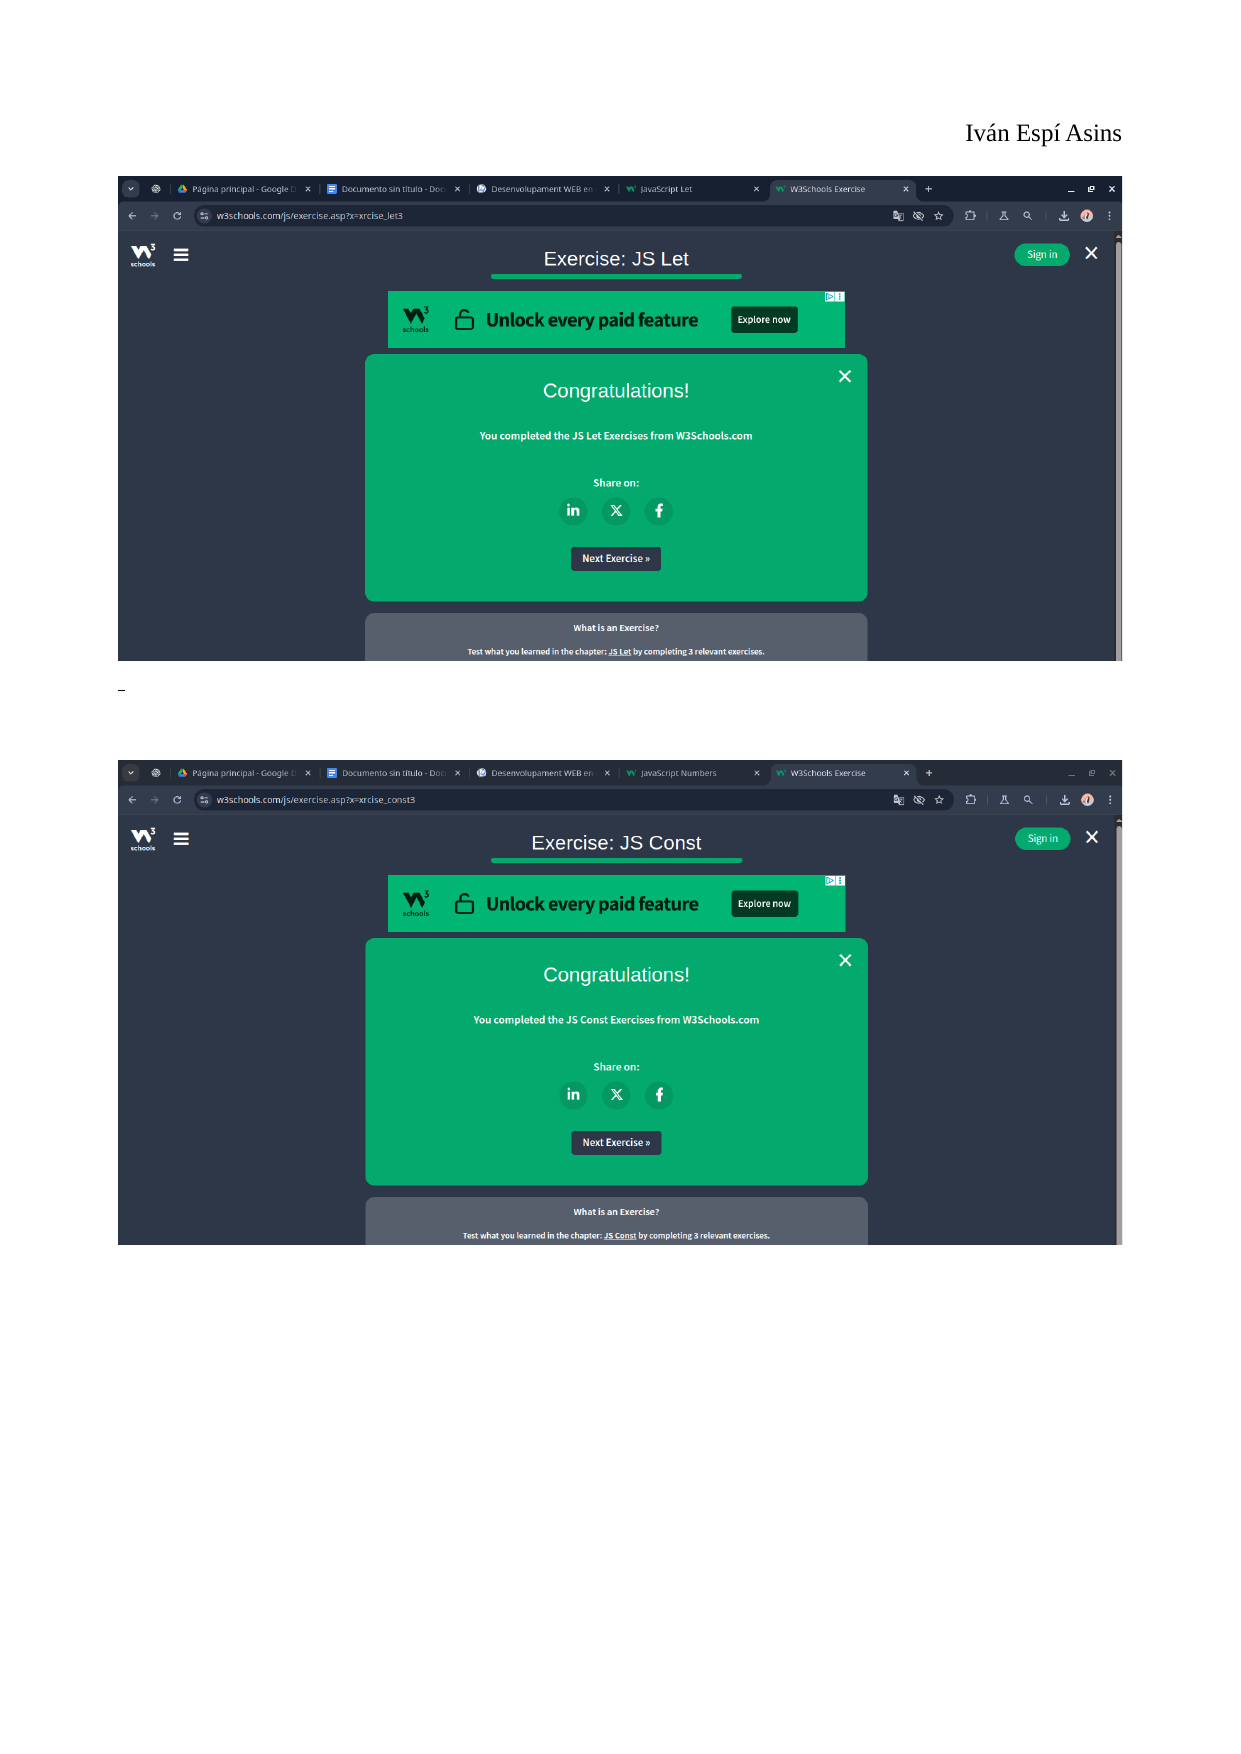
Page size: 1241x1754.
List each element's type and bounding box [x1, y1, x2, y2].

picture [118, 760, 1123, 1245]
picture [118, 176, 1123, 661]
